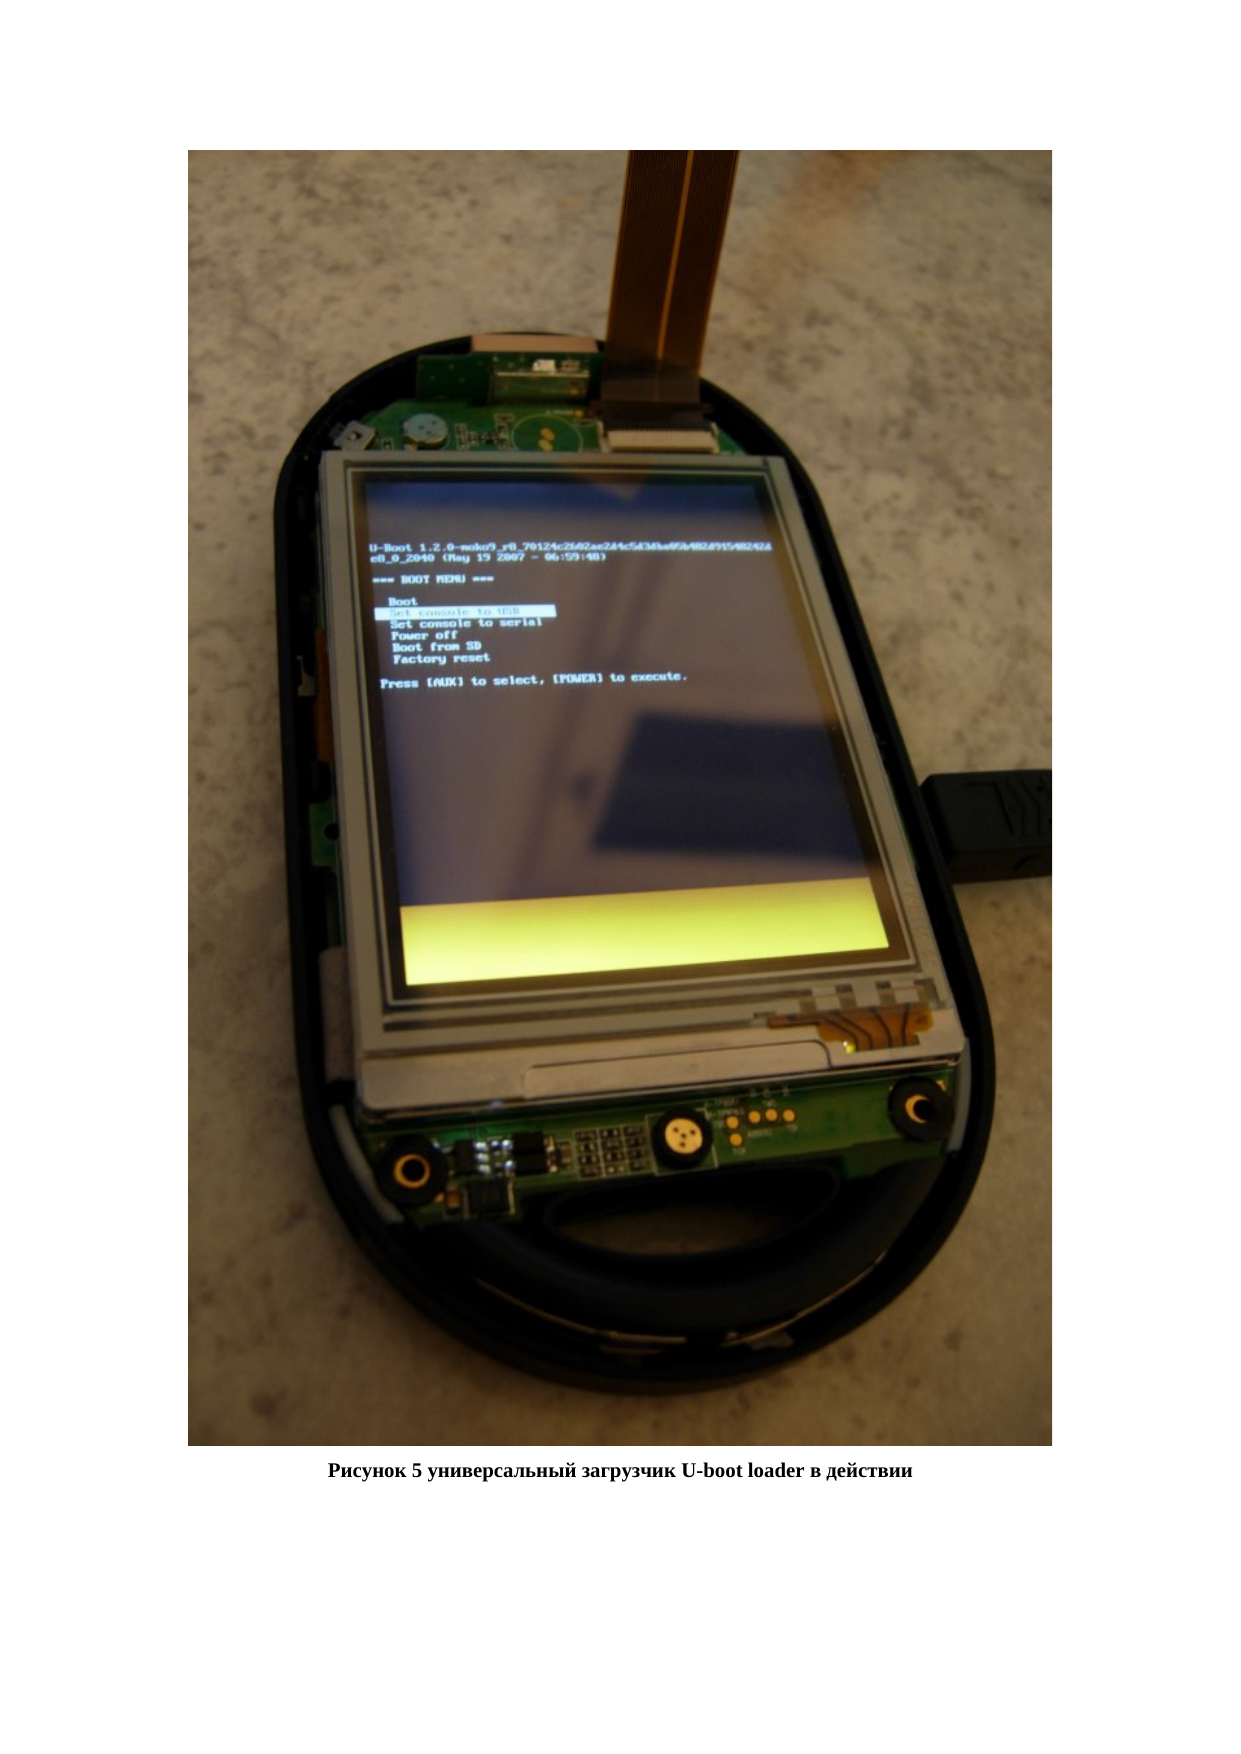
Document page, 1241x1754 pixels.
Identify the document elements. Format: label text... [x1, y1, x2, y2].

picture [188, 150, 1053, 1446]
text Рисунок 5 универсальный загрузчик U-boot loader в действии [187, 1458, 1053, 1482]
